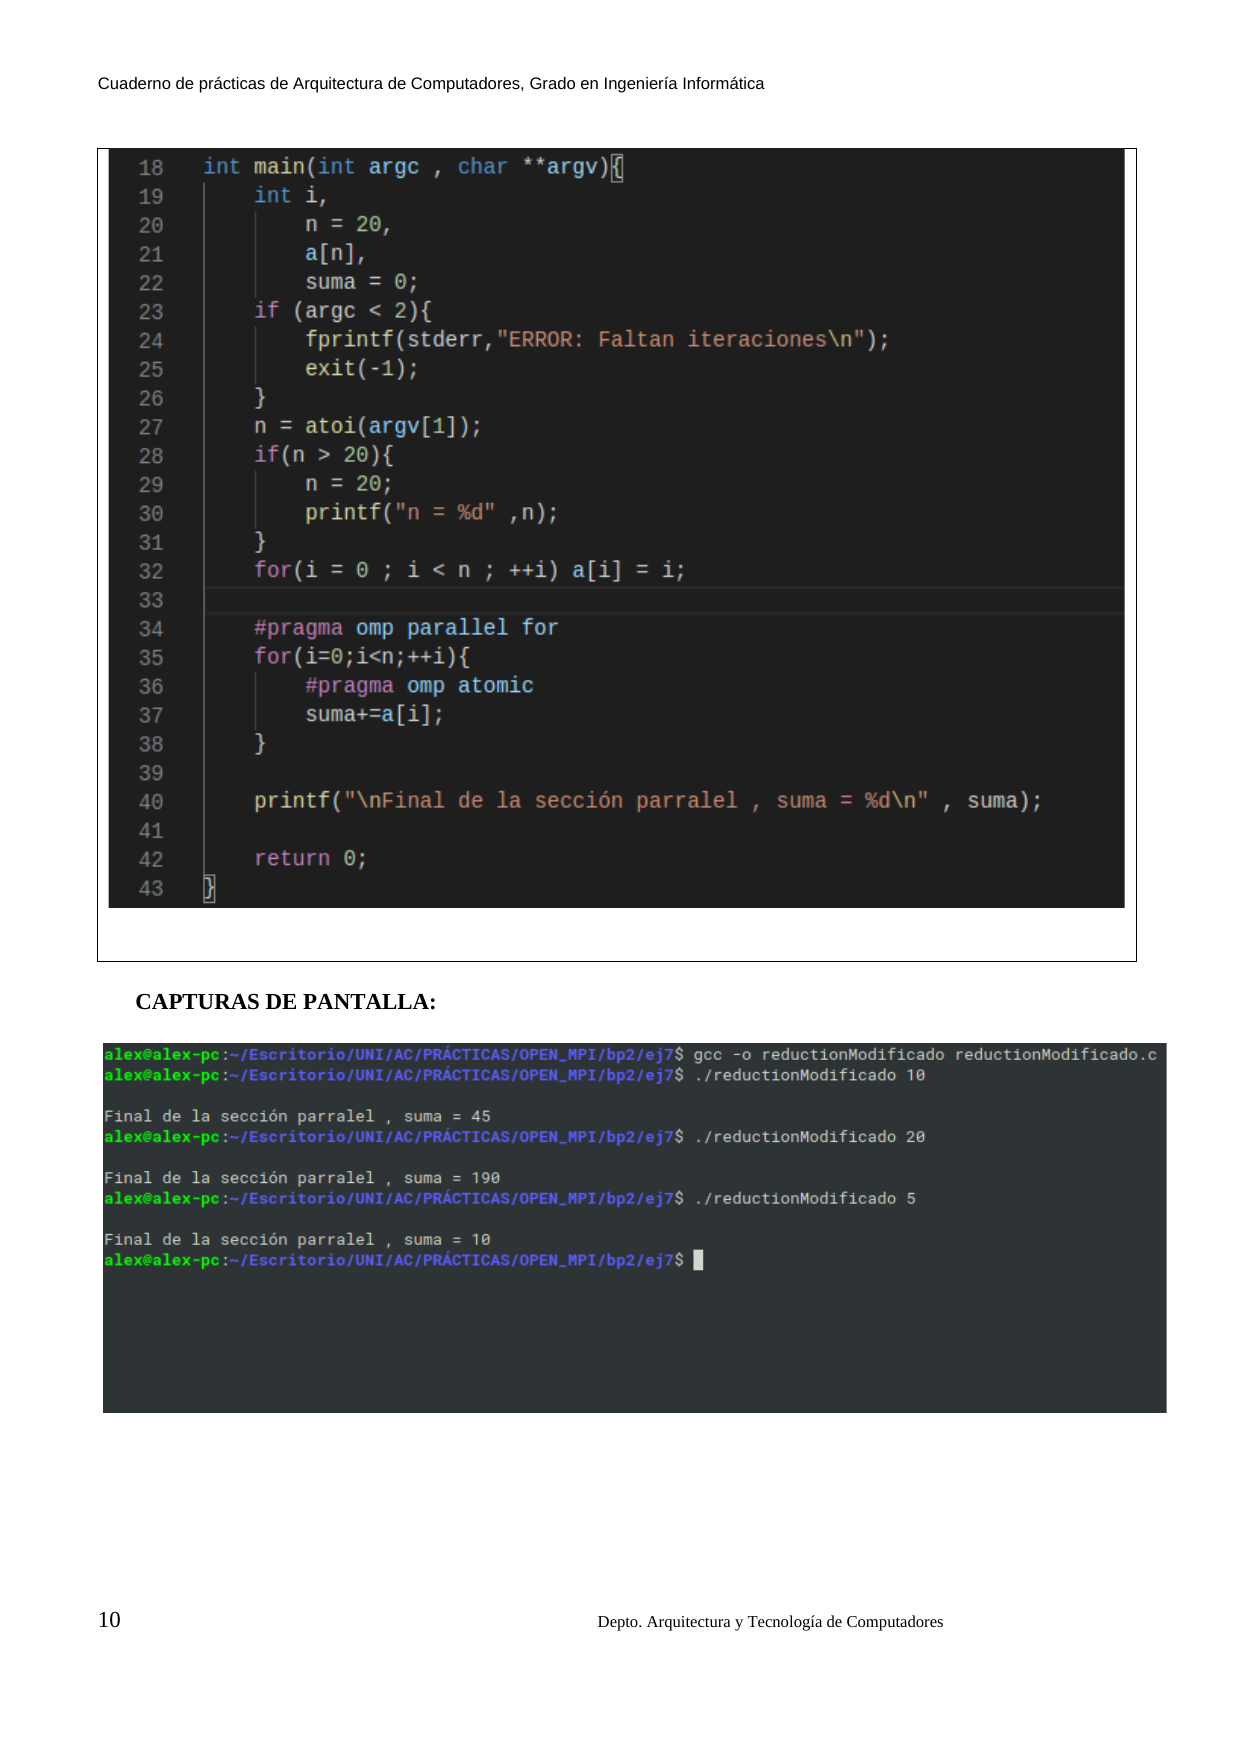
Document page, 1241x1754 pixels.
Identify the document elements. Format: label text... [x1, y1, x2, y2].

text CAPTURAS DE PANTALLA: [135, 988, 1135, 1015]
table_header [98, 149, 108, 907]
table_header [1125, 149, 1136, 907]
picture [103, 1043, 1167, 1413]
table_header [98, 908, 1136, 961]
picture [108, 148, 1125, 908]
